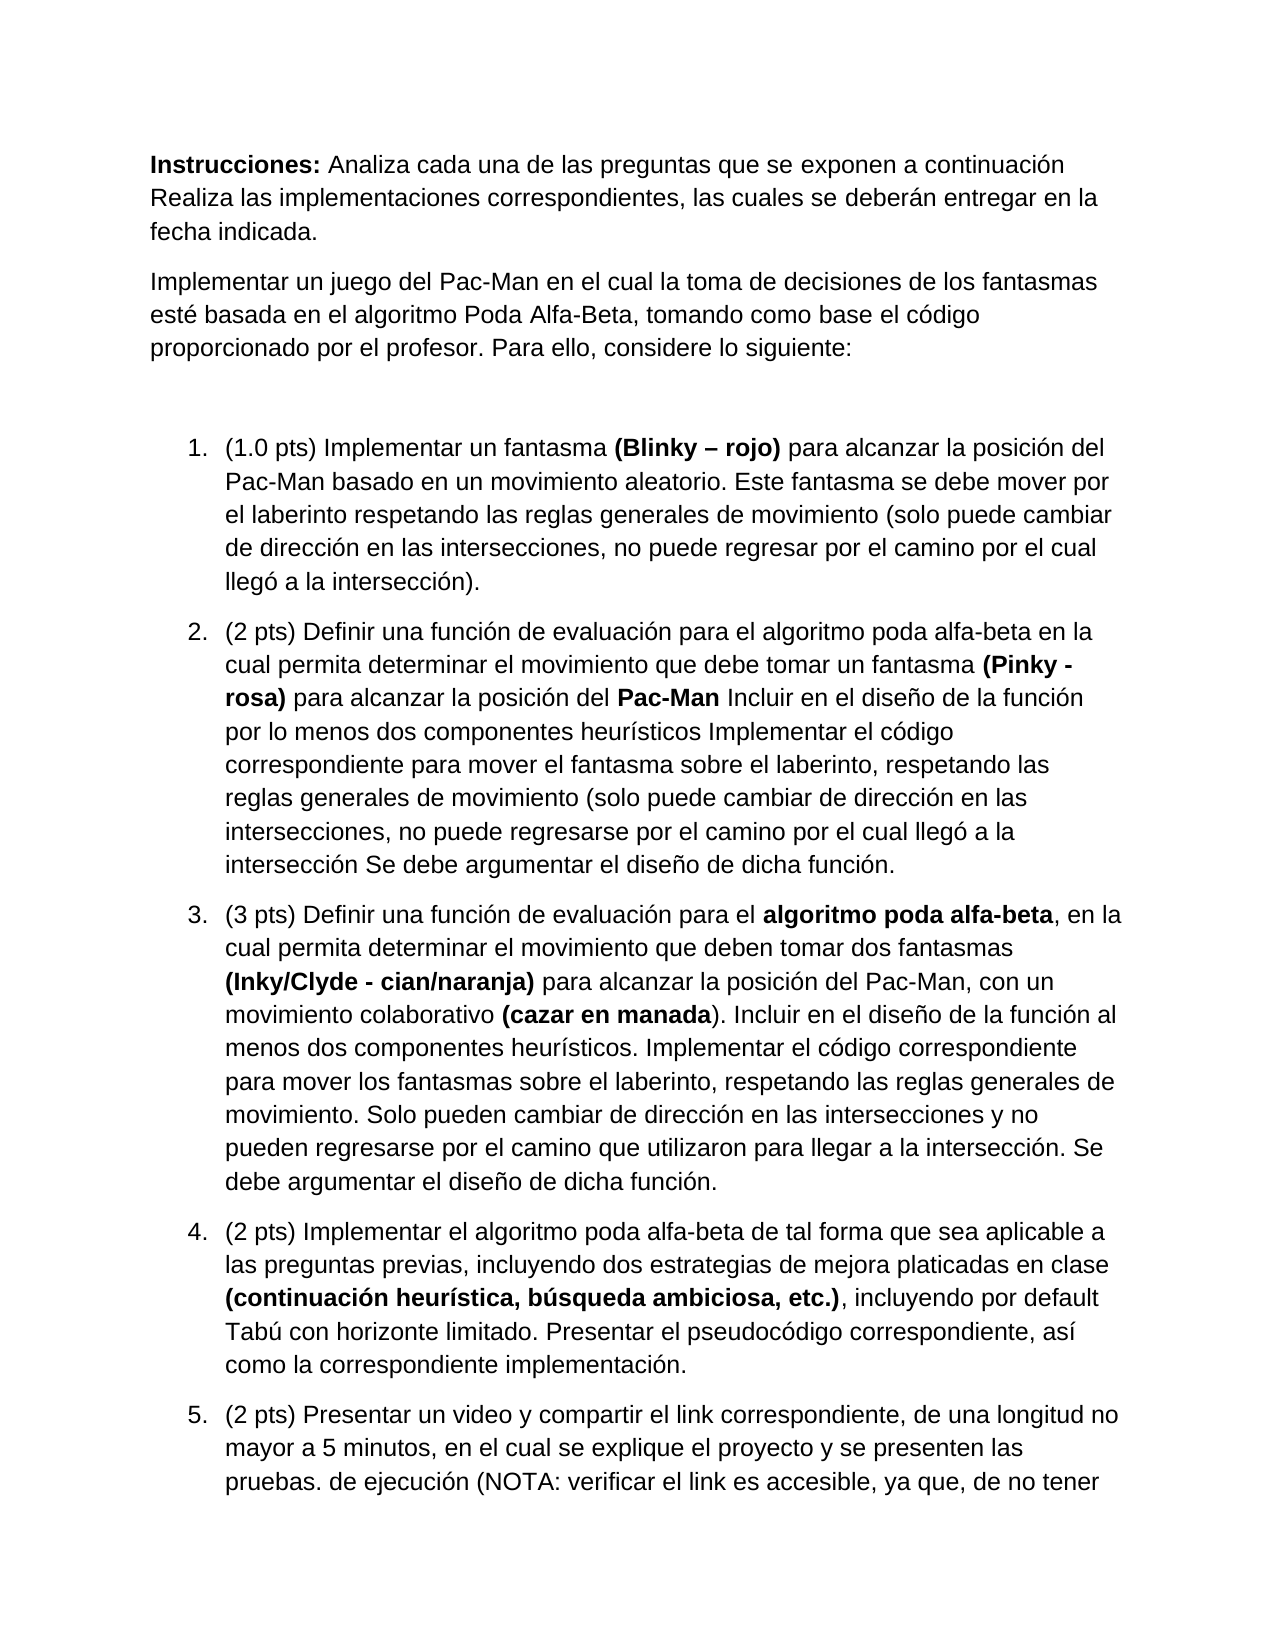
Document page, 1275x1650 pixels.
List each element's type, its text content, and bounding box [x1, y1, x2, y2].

text Instrucciones: Analiza cada una de las preguntas que se exponen a continuación Realiza las implementaciones correspondientes, las cuales se deberán entregar en la fecha indicada. [150, 150, 1125, 245]
list (2 pts) Implementar el algoritmo poda alfa-beta de tal forma que sea aplicable a las preguntas previas, incluyendo dos estrategias de mejora platicadas en clase (continuación heurística, búsqueda ambiciosa, etc.), incluyendo por default Tabú con horizonte limitado. Presentar el pseudocódigo correspondiente, así como la correspondiente implementación. [187, 1217, 1125, 1379]
text Implementar un juego del Pac-Man en el cual la toma de decisiones de los fantasmas esté basada en el algoritmo Poda Alfa-Beta, tomando como base el código proporcionado por el profesor. Para ello, considere lo siguiente: [150, 267, 1125, 362]
list (3 pts) Definir una función de evaluación para el algoritmo poda alfa-beta, en la cual permita determinar el movimiento que deben tomar dos fantasmas (Inky/Clyde - cian/naranja) para alcanzar la posición del Pac-Man, con un movimiento colaborativo (cazar en manada). Incluir en el diseño de la función al menos dos componentes heurísticos. Implementar el código correspondiente para mover los fantasmas sobre el laberinto, respetando las reglas generales de movimiento. Solo pueden cambiar de dirección en las intersecciones y no pueden regresarse por el camino que utilizaron para llegar a la intersección. Se debe argumentar el diseño de dicha función. [187, 900, 1125, 1195]
list (2 pts) Presentar un video y compartir el link correspondiente, de una longitud no mayor a 5 minutos, en el cual se explique el proyecto y se presenten las pruebas. de ejecución (NOTA: verificar el link es accesible, ya que, de no tener [187, 1400, 1125, 1495]
list (1.0 pts) Implementar un fantasma (Blinky – rojo) para alcanzar la posición del Pac-Man basado en un movimiento aleatorio. Este fantasma se debe mover por el laberinto respetando las reglas generales de movimiento (solo puede cambiar de dirección en las intersecciones, no puede regresar por el camino por el cual llegó a la intersección). [187, 433, 1125, 595]
list (2 pts) Definir una función de evaluación para el algoritmo poda alfa-beta en la cual permita determinar el movimiento que debe tomar un fantasma (Pinky - rosa) para alcanzar la posición del Pac-Man Incluir en el diseño de la función por lo menos dos componentes heurísticos Implementar el código correspondiente para mover el fantasma sobre el laberinto, respetando las reglas generales de movimiento (solo puede cambiar de dirección en las intersecciones, no puede regresarse por el camino por el cual llegó a la intersección Se debe argumentar el diseño de dicha función. [187, 617, 1125, 879]
